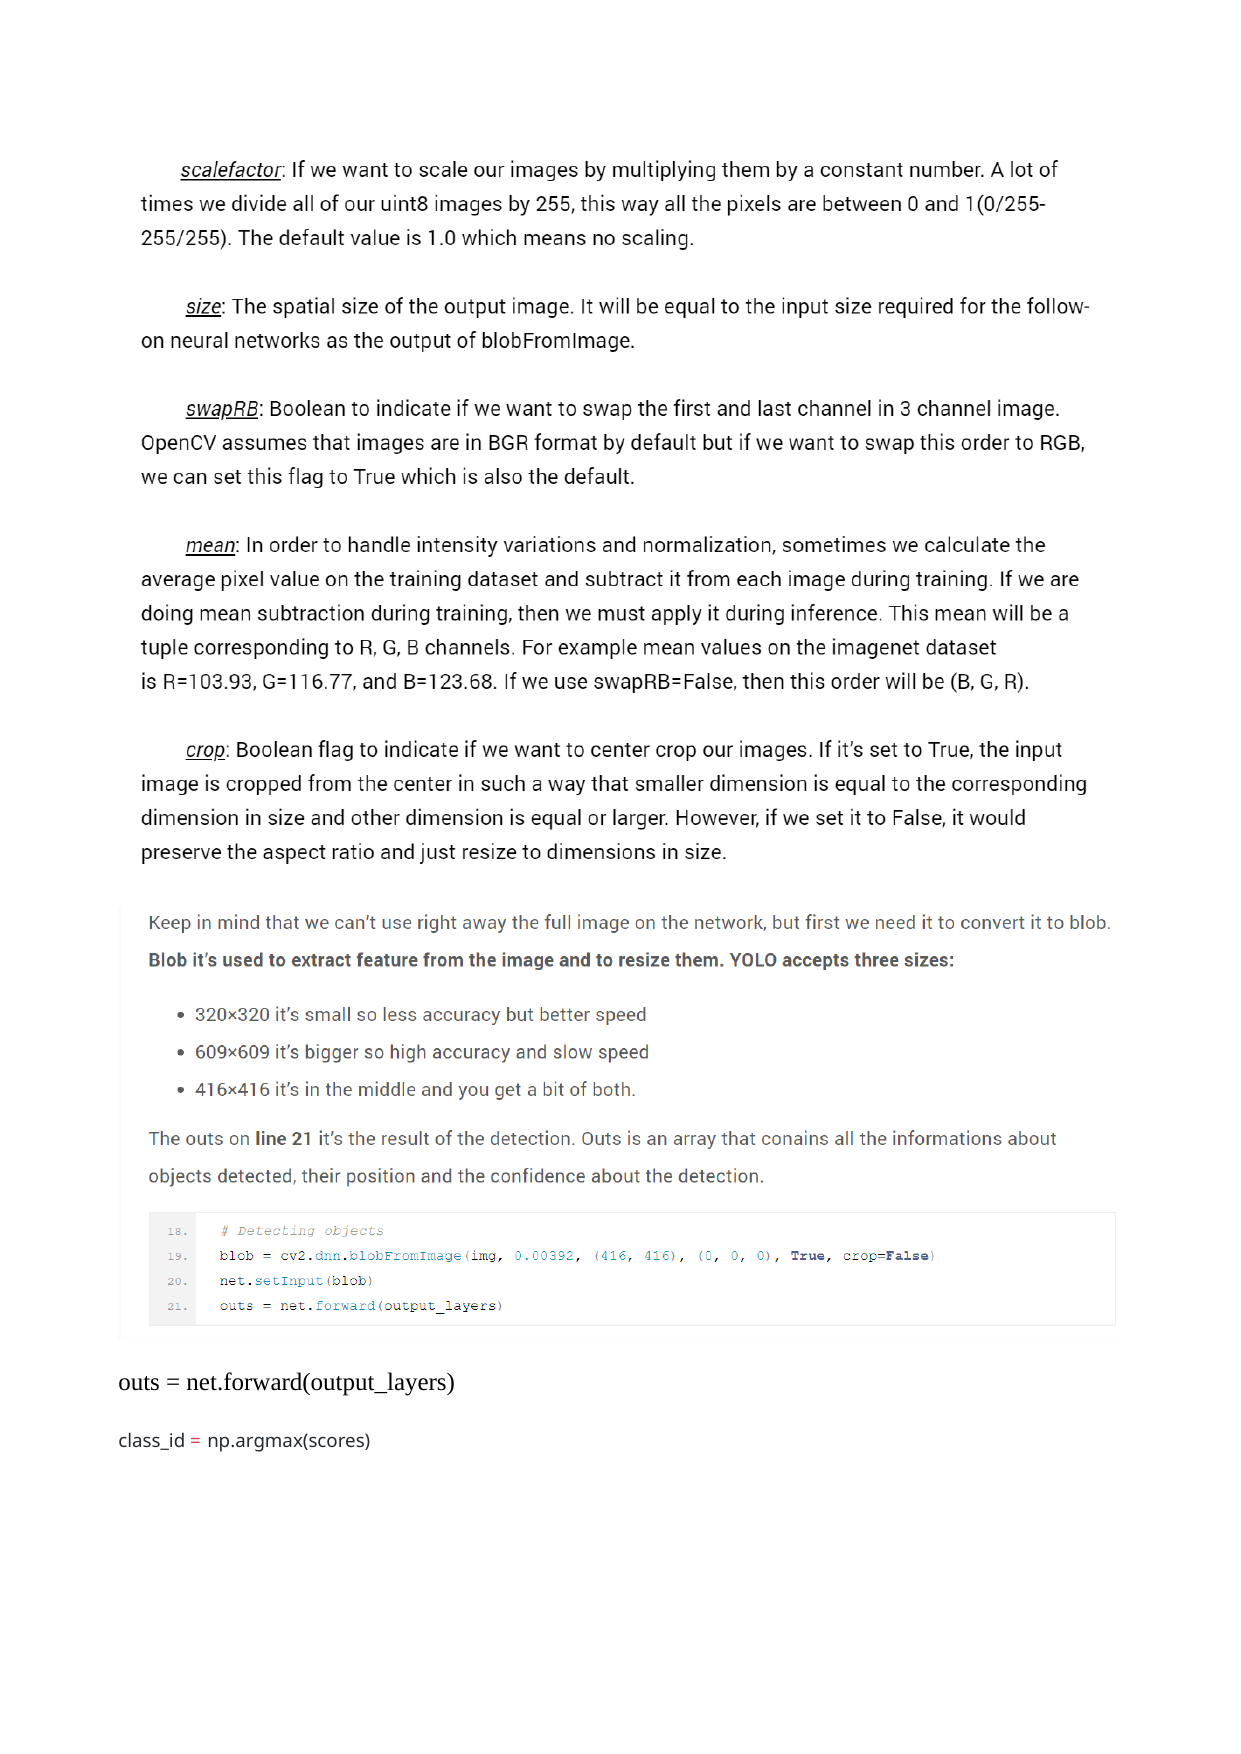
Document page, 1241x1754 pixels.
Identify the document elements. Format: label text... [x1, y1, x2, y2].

text class_id = np.argmax(scores) [118, 1424, 1122, 1453]
picture [118, 906, 1123, 1339]
picture [118, 146, 1123, 878]
text outs = net.forward(output_layers) [118, 1367, 1122, 1396]
